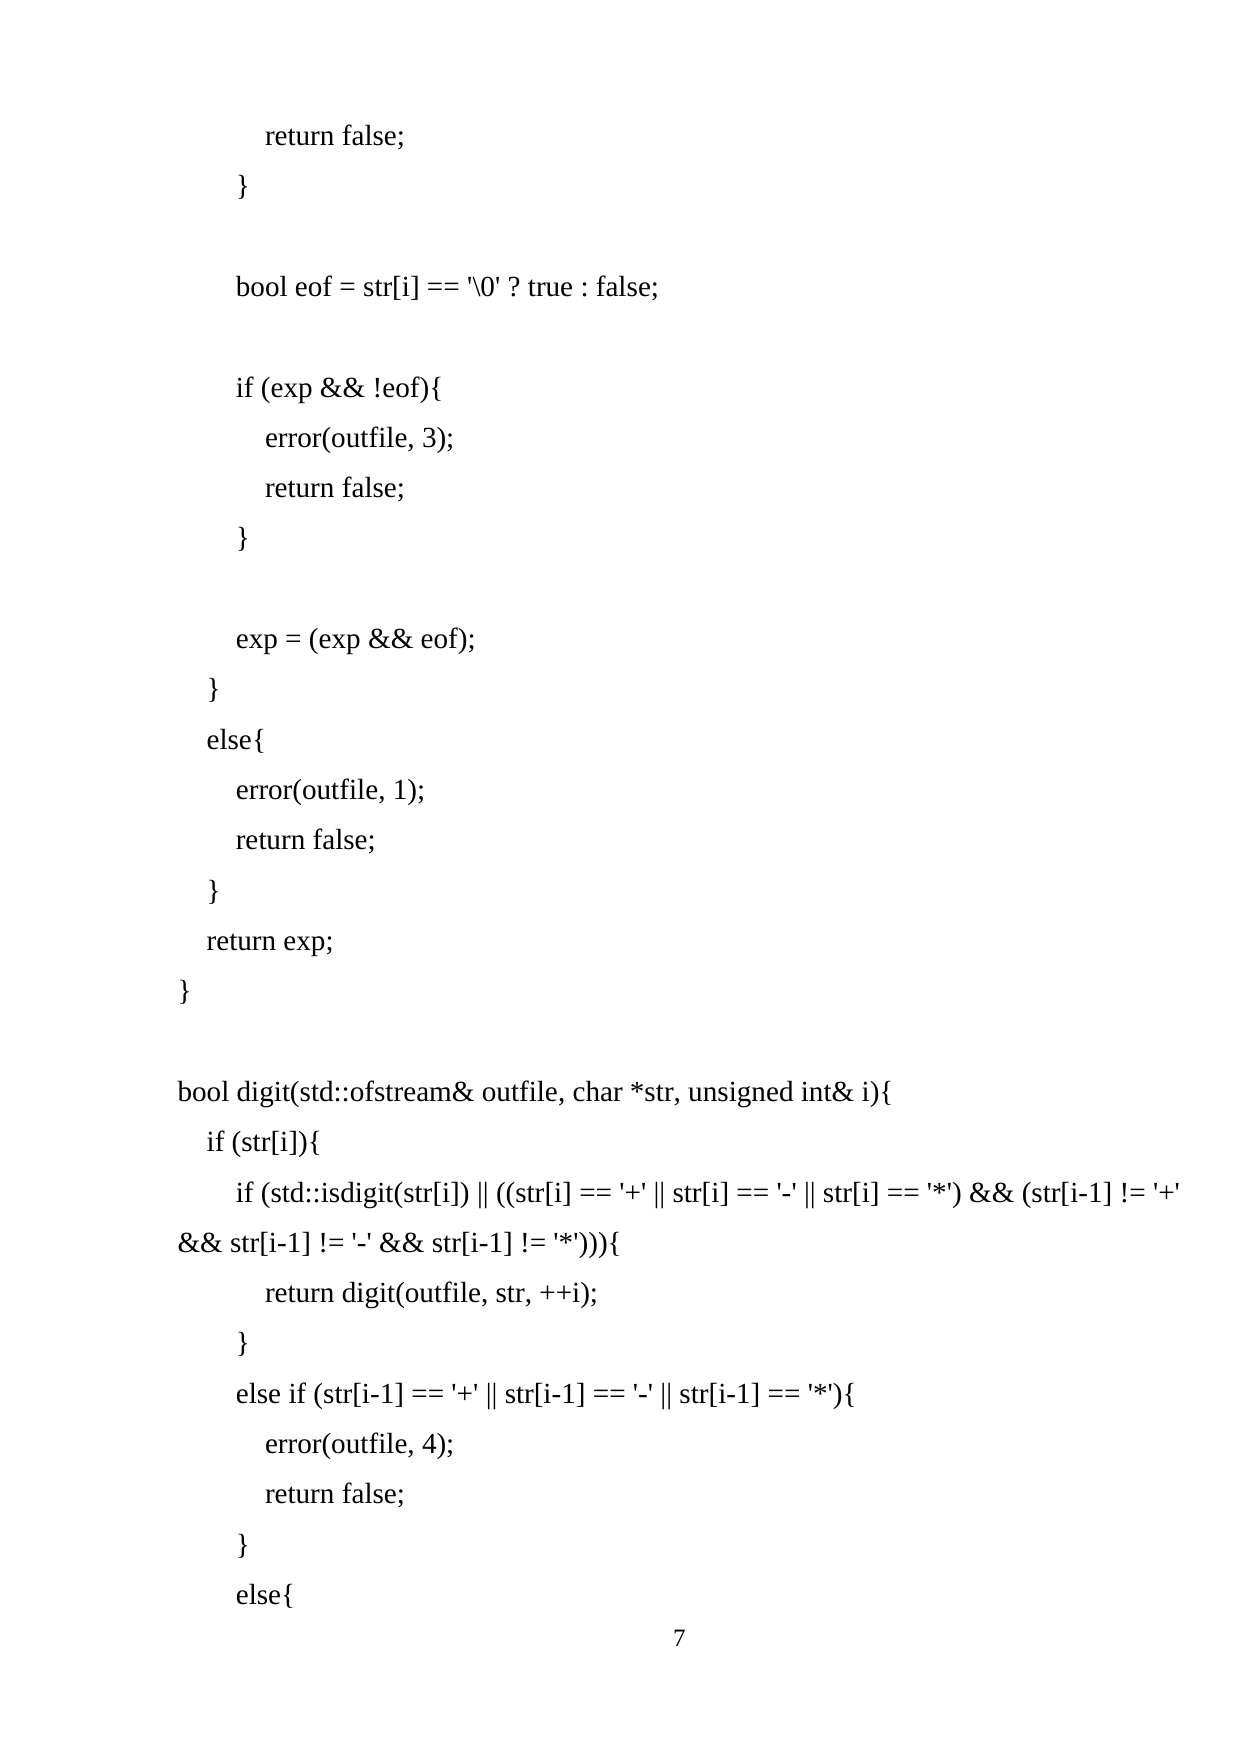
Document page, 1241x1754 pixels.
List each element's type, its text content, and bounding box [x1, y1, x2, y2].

text else{ [177, 722, 1181, 755]
text return false; [177, 118, 1181, 152]
text } [177, 873, 1181, 906]
text error(outfile, 3); [177, 420, 1181, 453]
text return exp; [177, 923, 1181, 957]
text } [177, 973, 1181, 1007]
text if (exp && !eof){ [177, 370, 1181, 403]
text error(outfile, 1); [177, 772, 1181, 806]
text return digit(outfile, str, ++i); [177, 1275, 1181, 1309]
text if (str[i]){ [177, 1124, 1181, 1158]
text return false; [177, 470, 1181, 504]
text return false; [177, 822, 1181, 856]
text if (std::isdigit(str[i]) || ((str[i] == '+' || str[i] == '-' || str[i] == '*') && (str[i-1] != '+' && str[i-1] != '-' && str[i-1] != '*'))){ [177, 1175, 1181, 1258]
text } [177, 521, 1181, 554]
text } [177, 672, 1181, 705]
text } [177, 1326, 1181, 1359]
text error(outfile, 4); [177, 1426, 1181, 1460]
text else if (str[i-1] == '+' || str[i-1] == '-' || str[i-1] == '*'){ [177, 1376, 1181, 1409]
text bool digit(std::ofstream& outfile, char *str, unsigned int& i){ [177, 1074, 1181, 1108]
text return false; [177, 1477, 1181, 1510]
text else{ [177, 1577, 1181, 1611]
text } [177, 1527, 1181, 1560]
text exp = (exp && eof); [177, 621, 1181, 655]
text } [177, 168, 1181, 202]
text bool eof = str[i] == '\0' ? true : false; [177, 269, 1181, 303]
